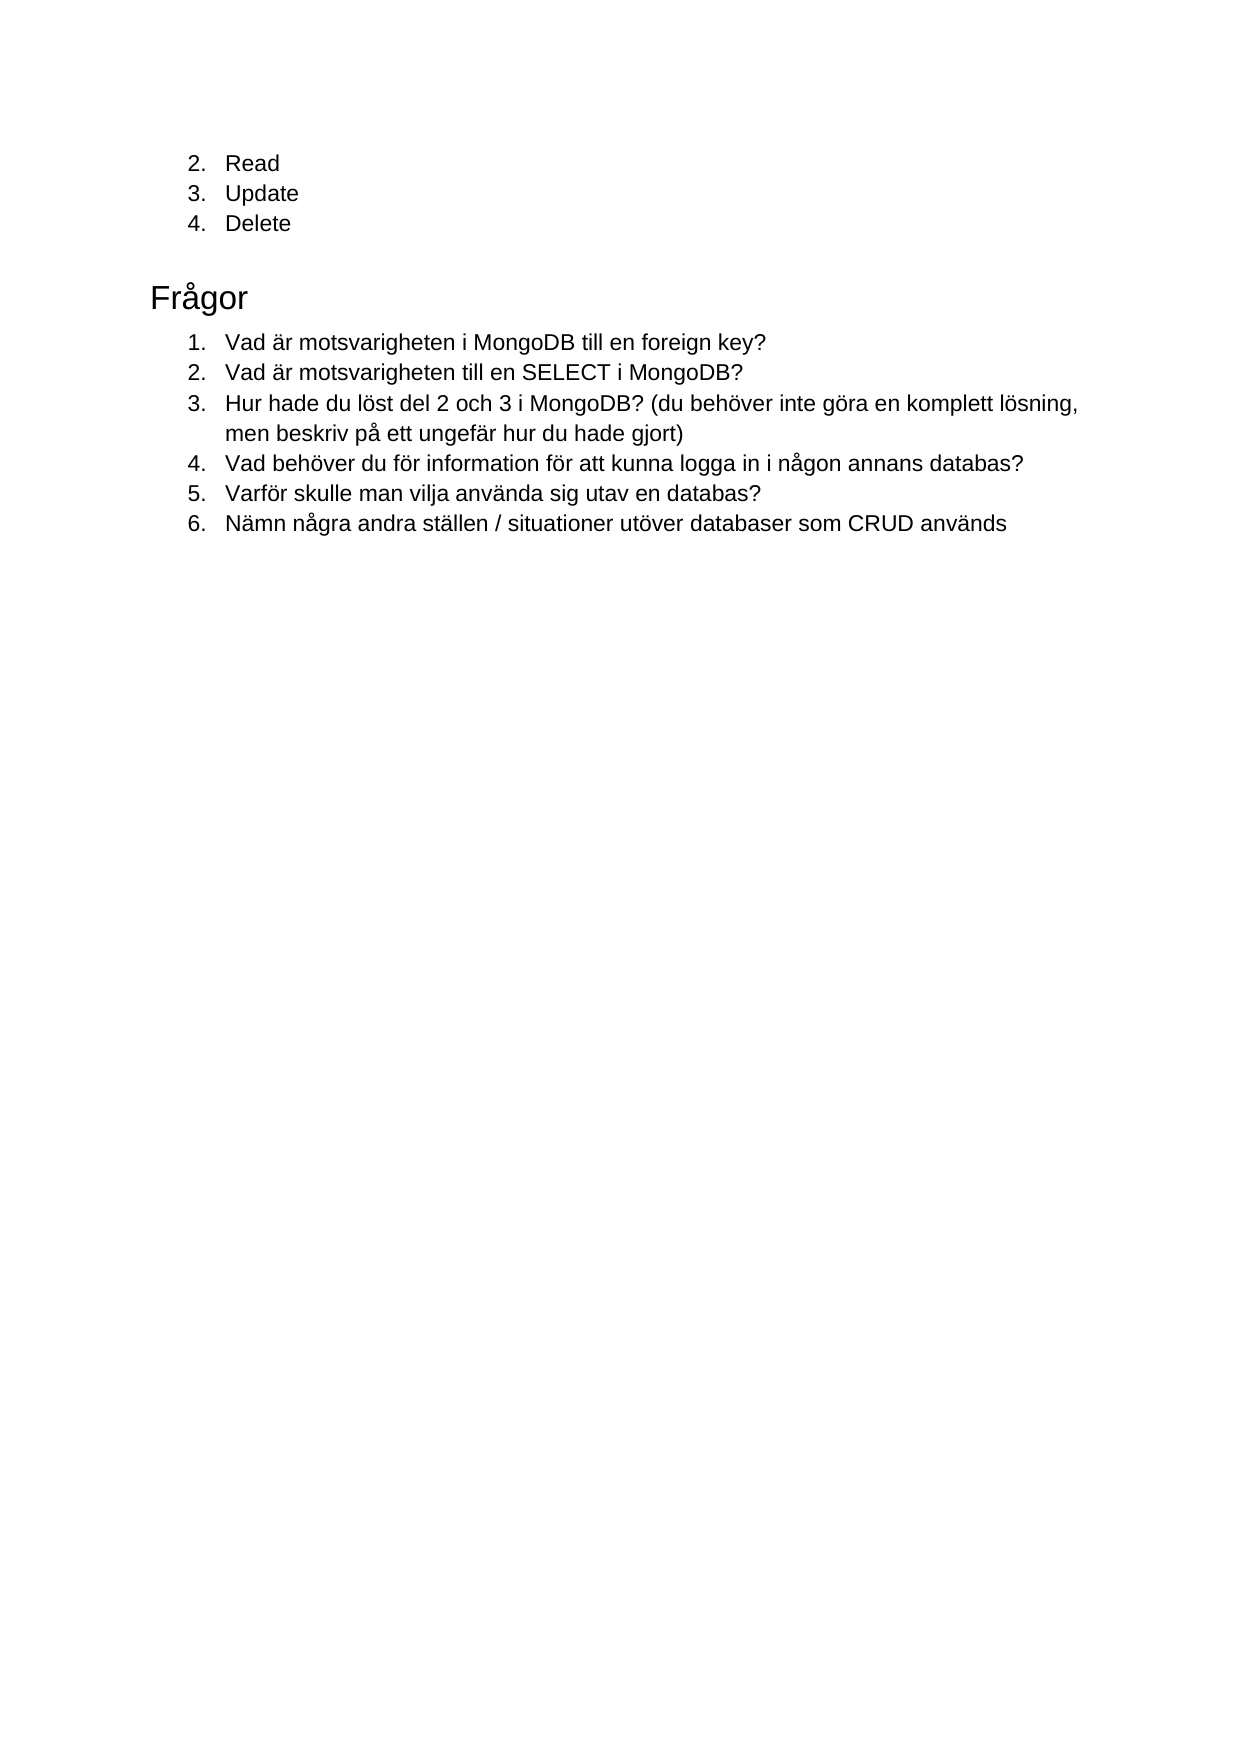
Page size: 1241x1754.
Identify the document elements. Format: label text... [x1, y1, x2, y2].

list Vad är motsvarigheten i MongoDB till en foreign key? [187, 329, 1090, 355]
list Hur hade du löst del 2 och 3 i MongoDB? (du behöver inte göra en komplett lösning, men beskriv på ett ungefär hur du hade gjort) [187, 389, 1090, 446]
list Varför skulle man vilja använda sig utav en databas? [187, 480, 1090, 506]
list Update [187, 180, 1090, 207]
list Nämn några andra ställen / situationer utöver databaser som CRUD används [187, 510, 1090, 537]
list Read [187, 150, 1090, 176]
list Delete [187, 210, 1090, 237]
list Vad är motsvarigheten till en SELECT i MongoDB? [187, 359, 1090, 386]
list Vad behöver du för information för att kunna logga in i någon annans databas? [187, 450, 1090, 476]
subtitle Frågor [150, 278, 1090, 317]
